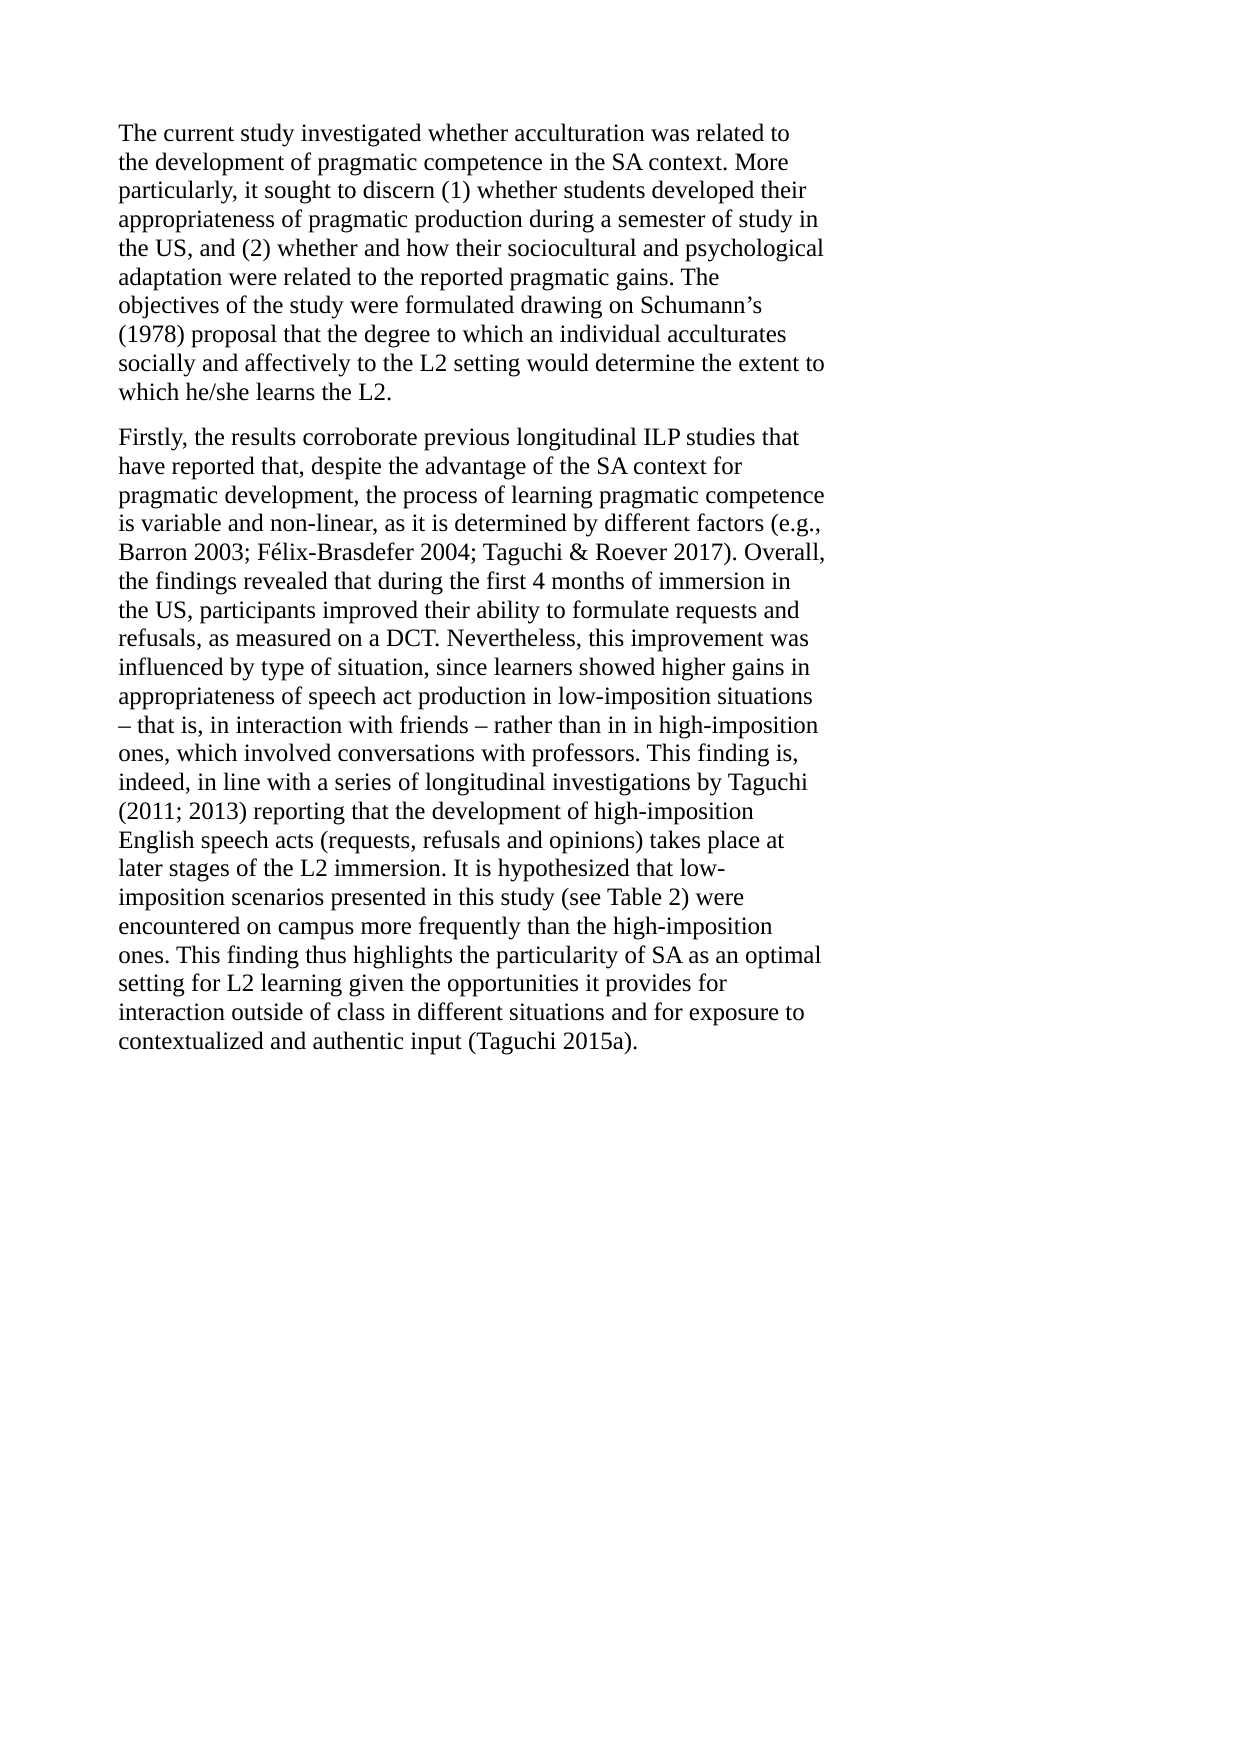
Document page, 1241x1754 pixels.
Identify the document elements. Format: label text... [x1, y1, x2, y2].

text Firstly, the results corroborate previous longitudinal ILP studies that have reported that, despite the advantage of the SA context for pragmatic development, the process of learning pragmatic competence is variable and non-linear, as it is determined by different factors (e.g., Barron 2003; Félix-Brasdefer 2004; Taguchi & Roever 2017). Overall, the findings revealed that during the first 4 months of immersion in the US, participants improved their ability to formulate requests and refusals, as measured on a DCT. Nevertheless, this improvement was influenced by type of situation, since learners showed higher gains in appropriateness of speech act production in low-imposition situations – that is, in interaction with friends – rather than in in high-imposition ones, which involved conversations with professors. This finding is, indeed, in line with a series of longitudinal investigations by Taguchi (2011; 2013) reporting that the development of high-imposition English speech acts (requests, refusals and opinions) takes place at later stages of the L2 immersion. It is hypothesized that low-imposition scenarios presented in this study (see Table 2) were encountered on campus more frequently than the high-imposition ones. This finding thus highlights the particularity of SA as an optimal setting for L2 learning given the opportunities it provides for interaction outside of class in different situations and for exposure to contextualized and authentic input (Taguchi 2015a). [118, 422, 827, 1055]
text The current study investigated whether acculturation was related to the development of pragmatic competence in the SA context. More particularly, it sought to discern (1) whether students developed their appropriateness of pragmatic production during a semester of study in the US, and (2) whether and how their sociocultural and psychological adaptation were related to the reported pragmatic gains. The objectives of the study were formulated drawing on Schumann’s (1978) proposal that the degree to which an individual acculturates socially and affectively to the L2 setting would determine the extent to which he/she learns the L2. [118, 118, 827, 406]
